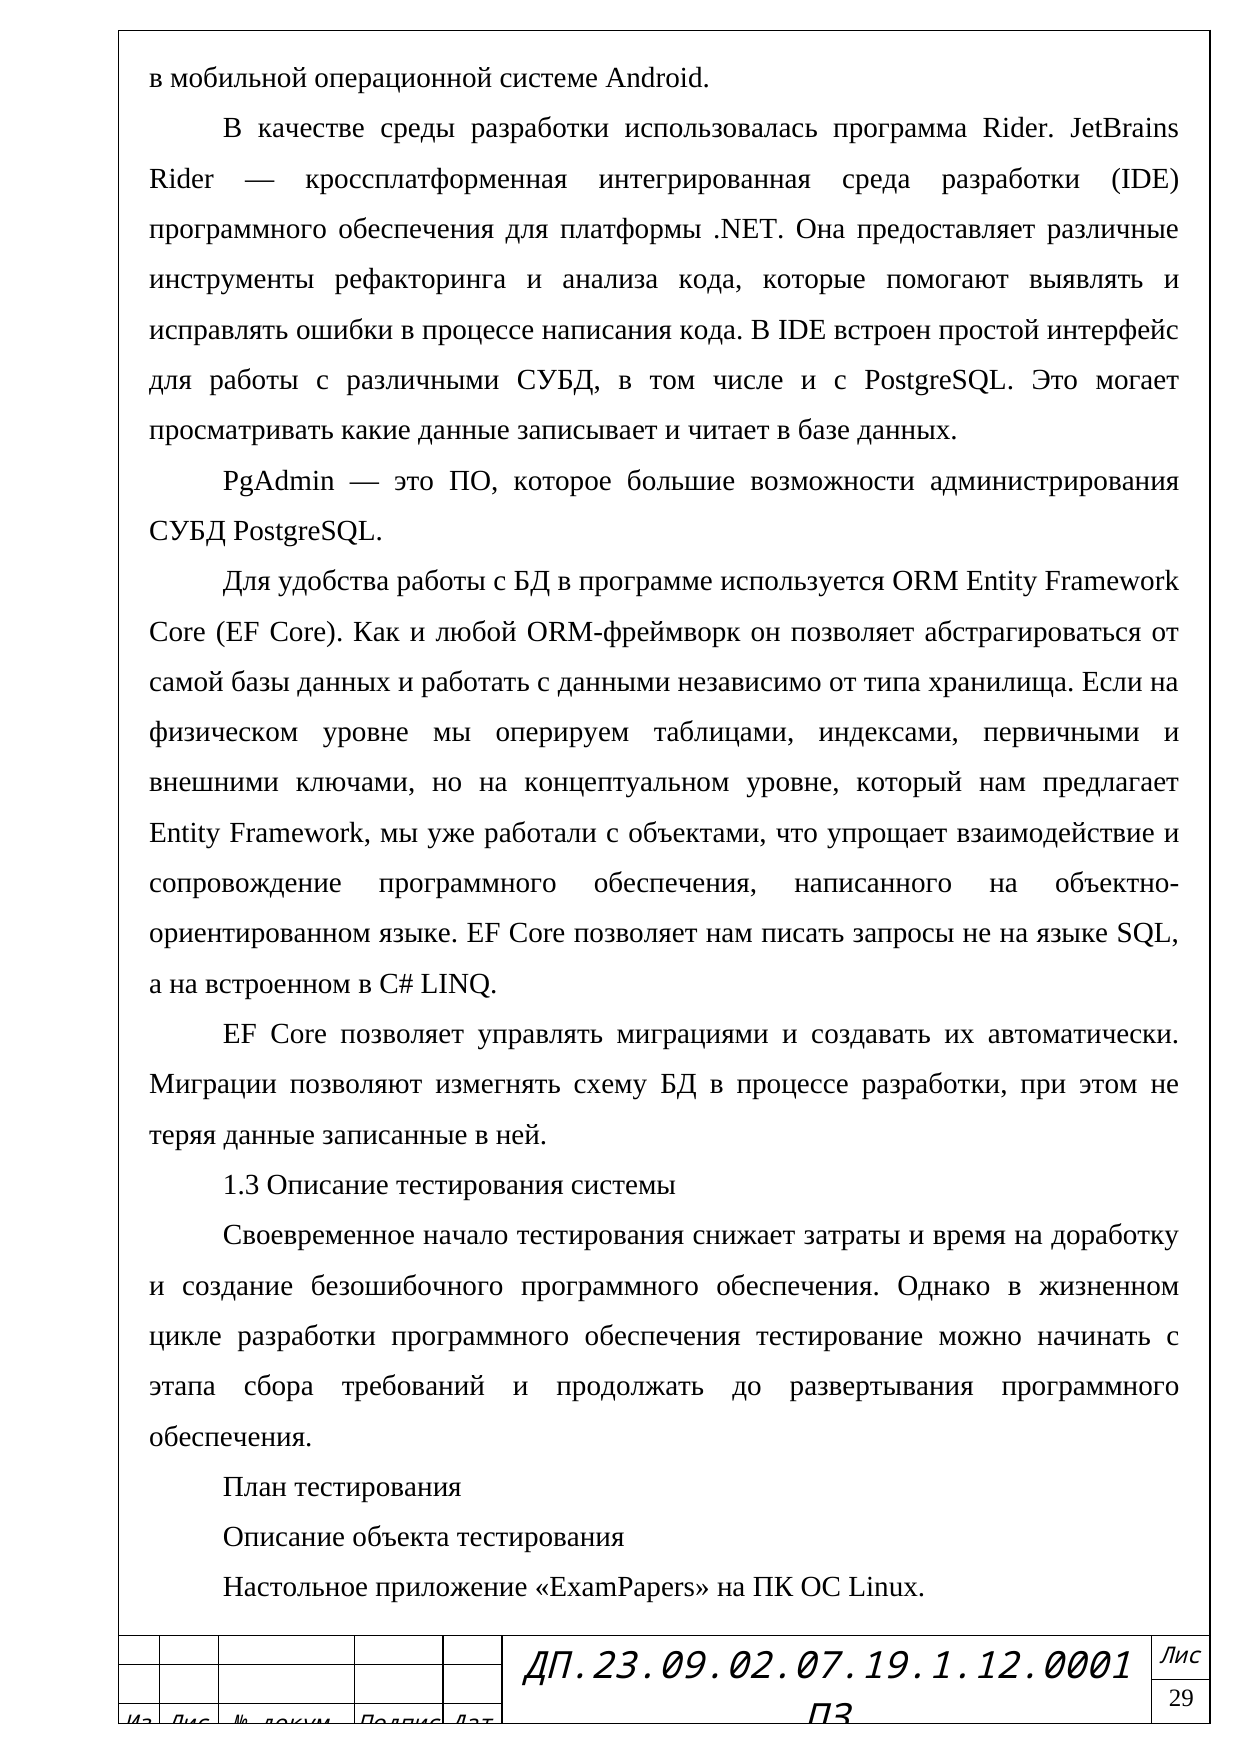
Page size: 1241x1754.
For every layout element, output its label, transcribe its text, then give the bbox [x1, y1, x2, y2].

text Своевременное начало тестирования снижает затраты и время на доработку и создание безошибочного программного обеспечения. Однако в жизненном цикле разработки программного обеспечения тестирование можно начинать с этапа сбора требований и продолжать до развертывания программного обеспечения. [149, 1217, 1180, 1452]
text План тестирования [149, 1469, 1180, 1502]
text в мобильной операционной системе Android. [149, 60, 1180, 94]
text Настольное приложение «ExamPapers» на ПК ОС Linux. [149, 1569, 1180, 1603]
text EF Core позволяет управлять миграциями и создавать их автоматически. Миграции позволяют измегнять схему БД в процессе разработки, при этом не теряя данные записанные в ней. [149, 1016, 1180, 1150]
text Описание объекта тестирования [149, 1519, 1180, 1553]
subtitle 1.3 Описание тестирования системы [149, 1167, 1180, 1201]
text В качестве среды разработки использовалась программа Rider. JetBrains Rider — кроссплатформенная интегрированная среда разработки (IDE) программного обеспечения для платформы .NET. Она предоставляет различные инструменты рефакторинга и анализа кода, которые помогают выявлять и исправлять ошибки в процессе написания кода. В IDE встроен простой интерфейс для работы с различными СУБД, в том числе и с PostgreSQL. Это могает просматривать какие данные записывает и читает в базе данных. [149, 111, 1180, 446]
text Для удобства работы с БД в программе используется ORM Entity Framework Core (EF Core). Как и любой ORM-фреймворк он позволяет абстрагироваться от самой базы данных и работать с данными независимо от типа хранилища. Если на физическом уровне мы оперируем таблицами, индексами, первичными и внешними ключами, но на концептуальном уровне, который нам предлагает Entity Framework, мы уже работали с объектами, что упрощает взаимодействие и сопровождение программного обеспечения, написанного на объектно-ориентированном языке. EF Core позволяет нам писать запросы не на языке SQL, а на встроенном в C# LINQ. [149, 563, 1180, 999]
text PgAdmin — это ПО, которое большие возможности администрирования СУБД PostgreSQL. [149, 463, 1180, 547]
